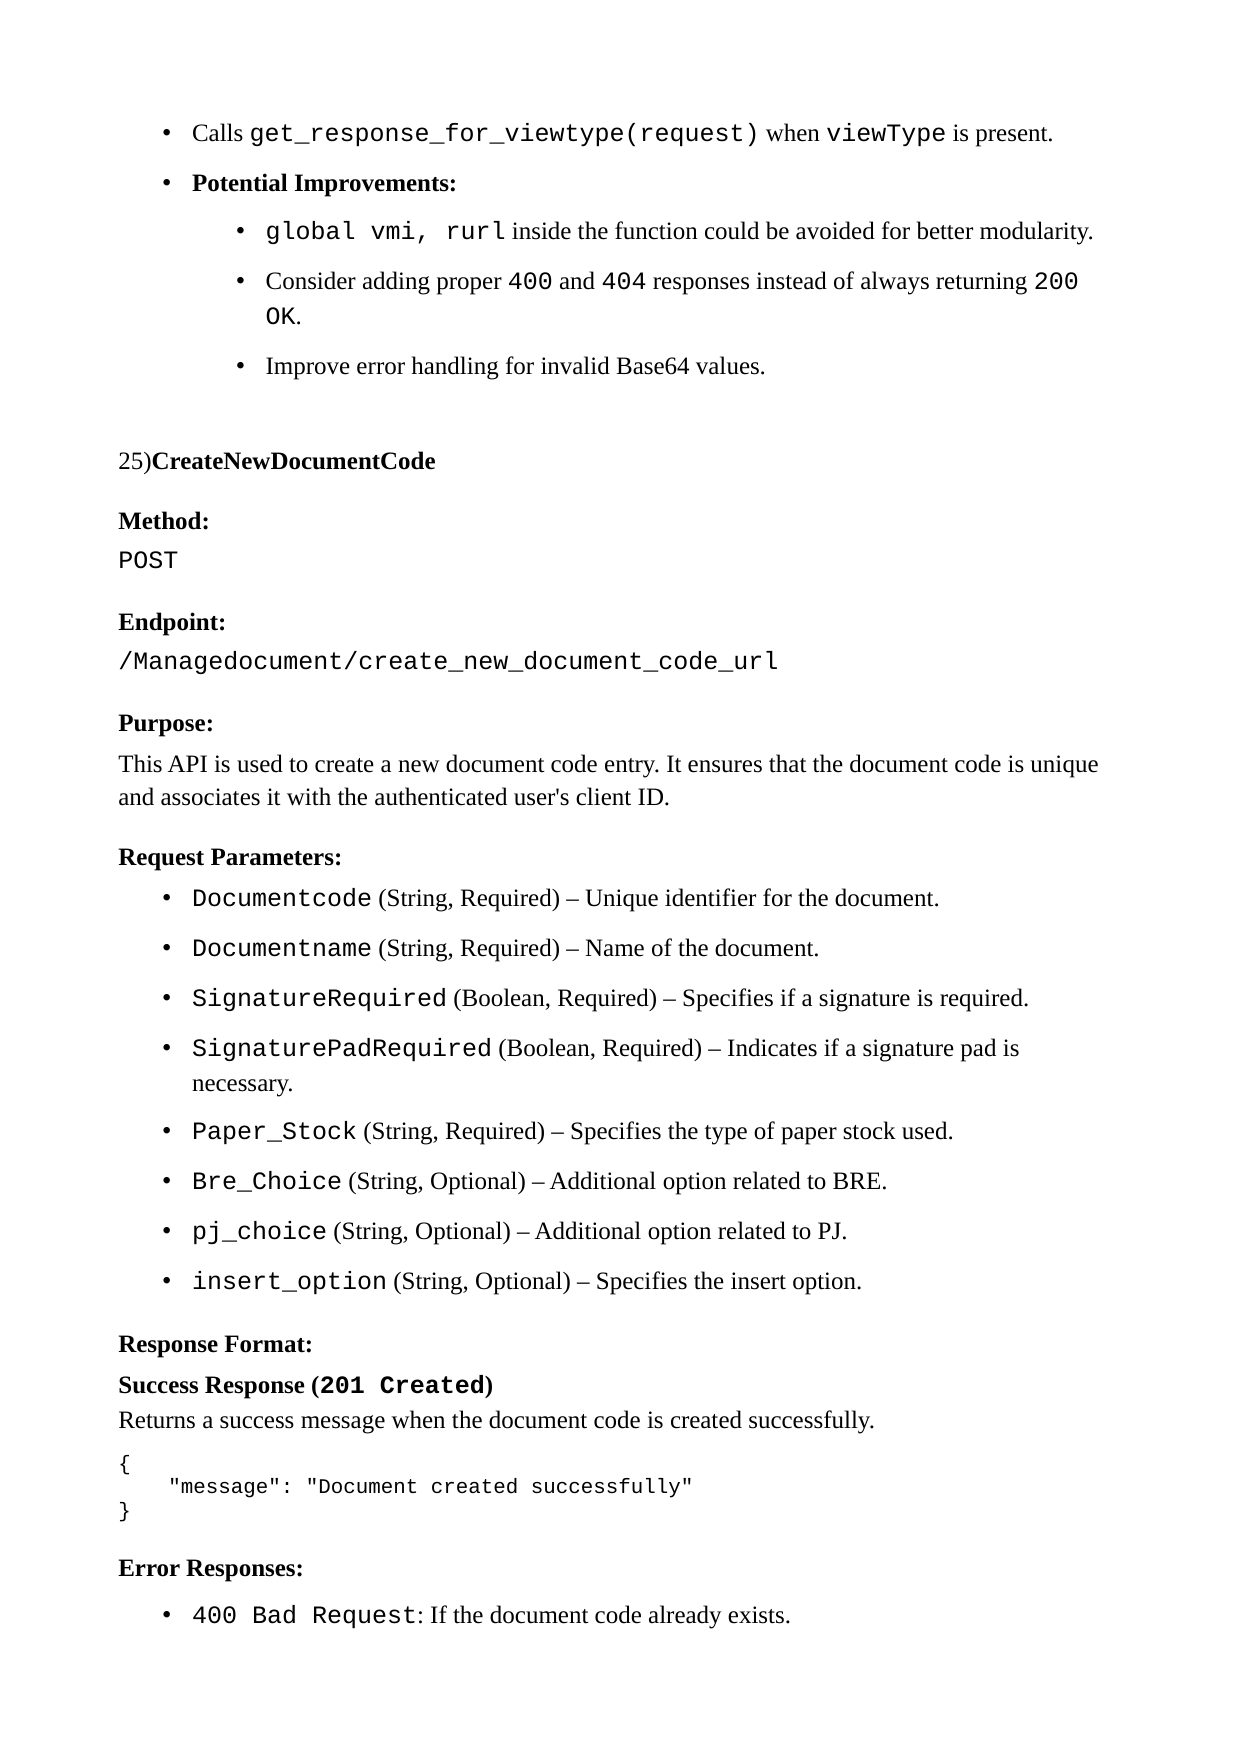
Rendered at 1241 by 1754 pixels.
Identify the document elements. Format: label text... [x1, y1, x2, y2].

text { [118, 1453, 1122, 1476]
list Calls get_response_for_viewtype(request) when viewType is present. [162, 118, 1122, 149]
list insert_option (String, Optional) – Specifies the insert option. [162, 1266, 1122, 1297]
text /Managedocument/create_new_document_code_url [118, 648, 1122, 677]
list 400 Bad Request: If the document code already exists. [162, 1601, 1122, 1631]
text 25)CreateNewDocumentCode [118, 446, 1122, 475]
list SignaturePadRequired (Boolean, Required) – Indicates if a signature pad is necessary. [162, 1033, 1122, 1097]
subtitle Request Parameters: [118, 842, 1122, 871]
text "message": "Document created successfully" [118, 1476, 1122, 1500]
subtitle Purpose: [118, 708, 1122, 737]
list Improve error handling for invalid Base64 values. [236, 351, 1122, 379]
list Documentname (String, Required) – Name of the document. [162, 933, 1122, 964]
text } [118, 1500, 1122, 1523]
list Potential Improvements: [162, 168, 1122, 197]
list Paper_Stock (String, Required) – Specifies the type of paper stock used. [162, 1116, 1122, 1147]
list pj_choice (String, Optional) – Additional option related to PJ. [162, 1216, 1122, 1247]
text Success Response (201 Created) Returns a success message when the document code is created successfully. [118, 1370, 1122, 1434]
list SignatureRequired (Boolean, Required) – Specifies if a signature is required. [162, 983, 1122, 1014]
list Documentcode (String, Required) – Unique identifier for the document. [162, 883, 1122, 914]
list global vmi, rurl inside the function could be avoided for better modularity. [236, 216, 1122, 247]
text POST [118, 547, 1122, 576]
text Error Responses: [118, 1553, 1122, 1582]
text This API is used to create a new document code entry. It ensures that the document code is unique and associates it with the authenticated user's client ID. [118, 749, 1122, 811]
subtitle Endpoint: [118, 607, 1122, 636]
subtitle Method: [118, 506, 1122, 535]
list Bre_Choice (String, Optional) – Additional option related to BRE. [162, 1166, 1122, 1197]
subtitle Response Format: [118, 1329, 1122, 1357]
list Consider adding proper 400 and 404 responses instead of always returning 200 OK. [236, 266, 1122, 332]
